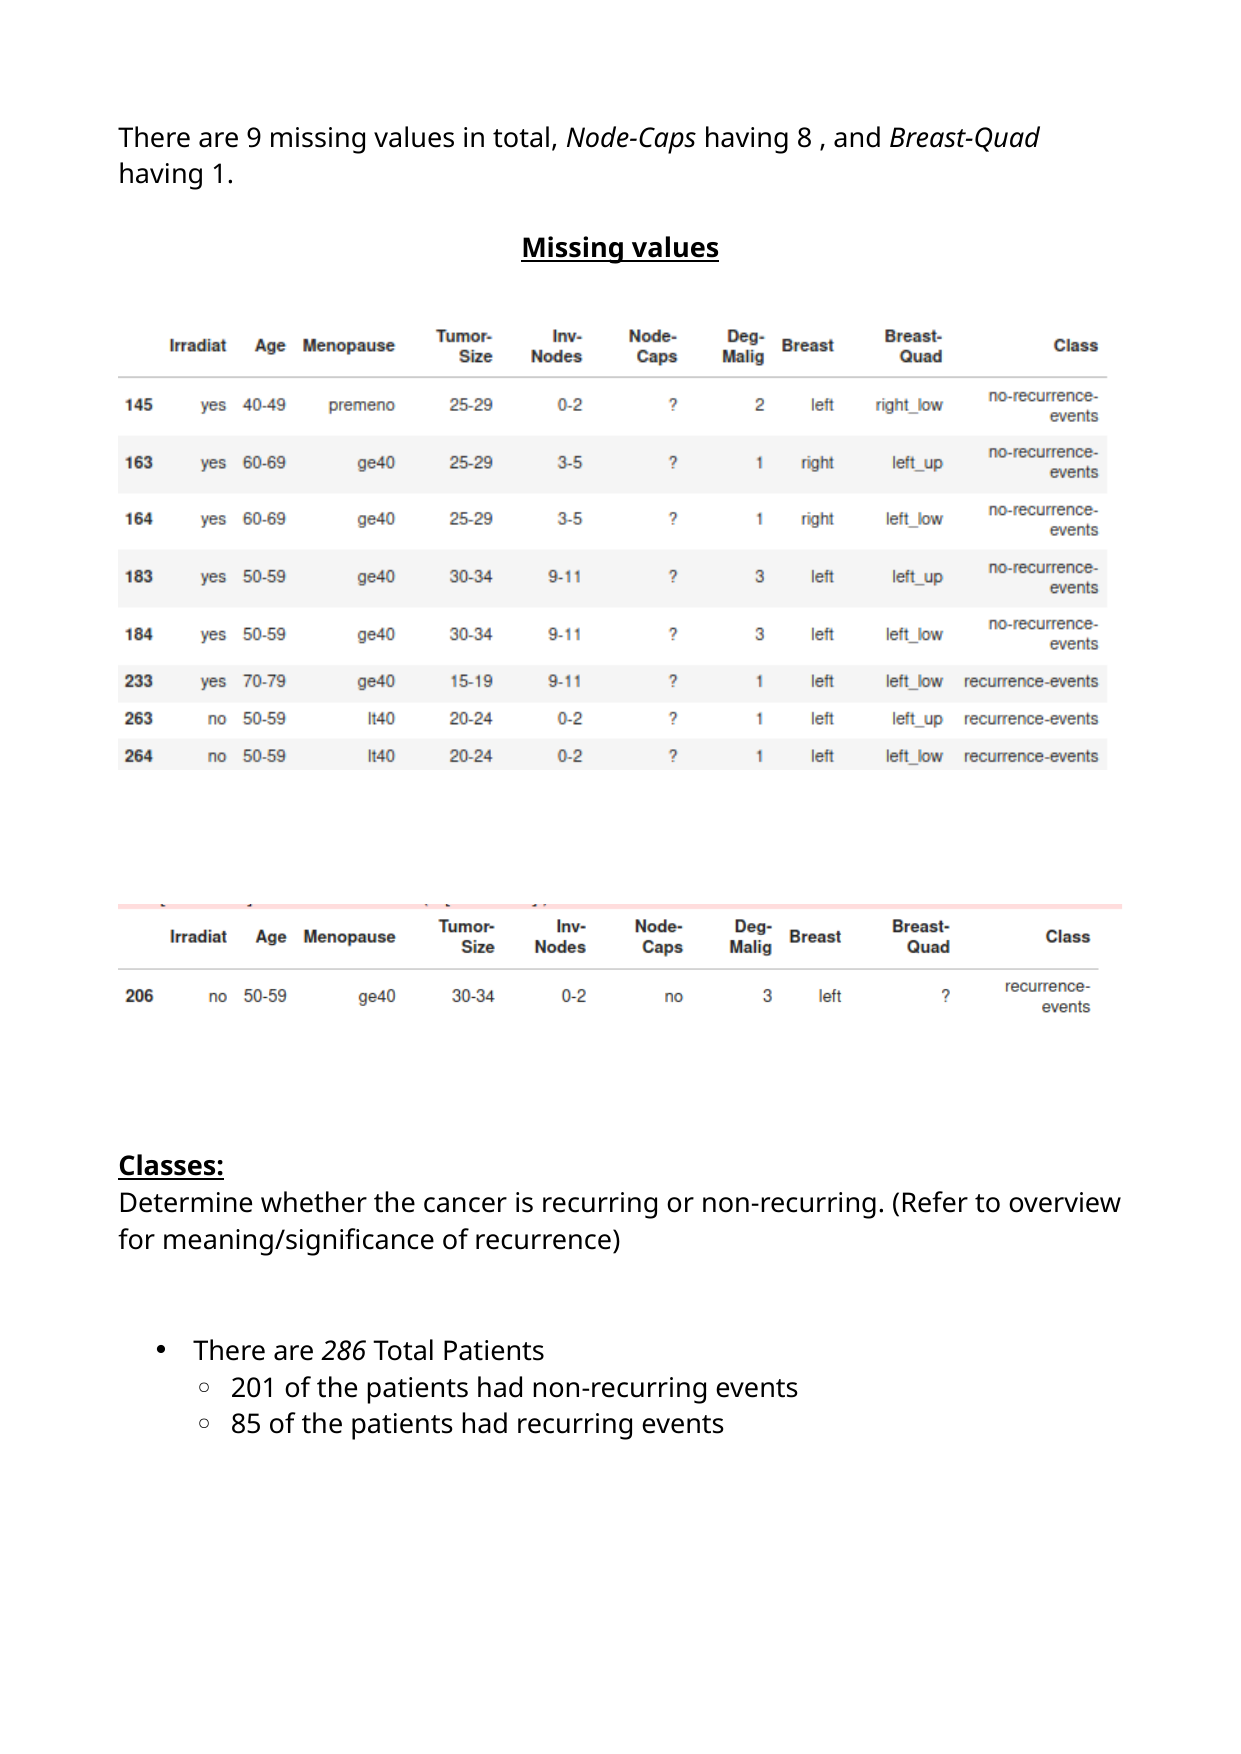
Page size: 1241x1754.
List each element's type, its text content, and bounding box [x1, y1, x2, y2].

picture [118, 322, 1123, 770]
text There are 9 missing values in total, Node-Caps having 8 , and Breast-Quad having 1. [118, 118, 1122, 192]
text Missing values [118, 229, 1122, 266]
list There are 286 Total Patients [156, 1331, 1122, 1368]
text Classes: [118, 1147, 1122, 1184]
list 201 of the patients had non-recurring events [193, 1368, 1122, 1405]
text Determine whether the cancer is recurring or non-recurring. (Refer to overview for meaning/significance of recurrence) [118, 1184, 1122, 1257]
picture [118, 904, 1123, 1037]
list 85 of the patients had recurring events [193, 1405, 1122, 1442]
